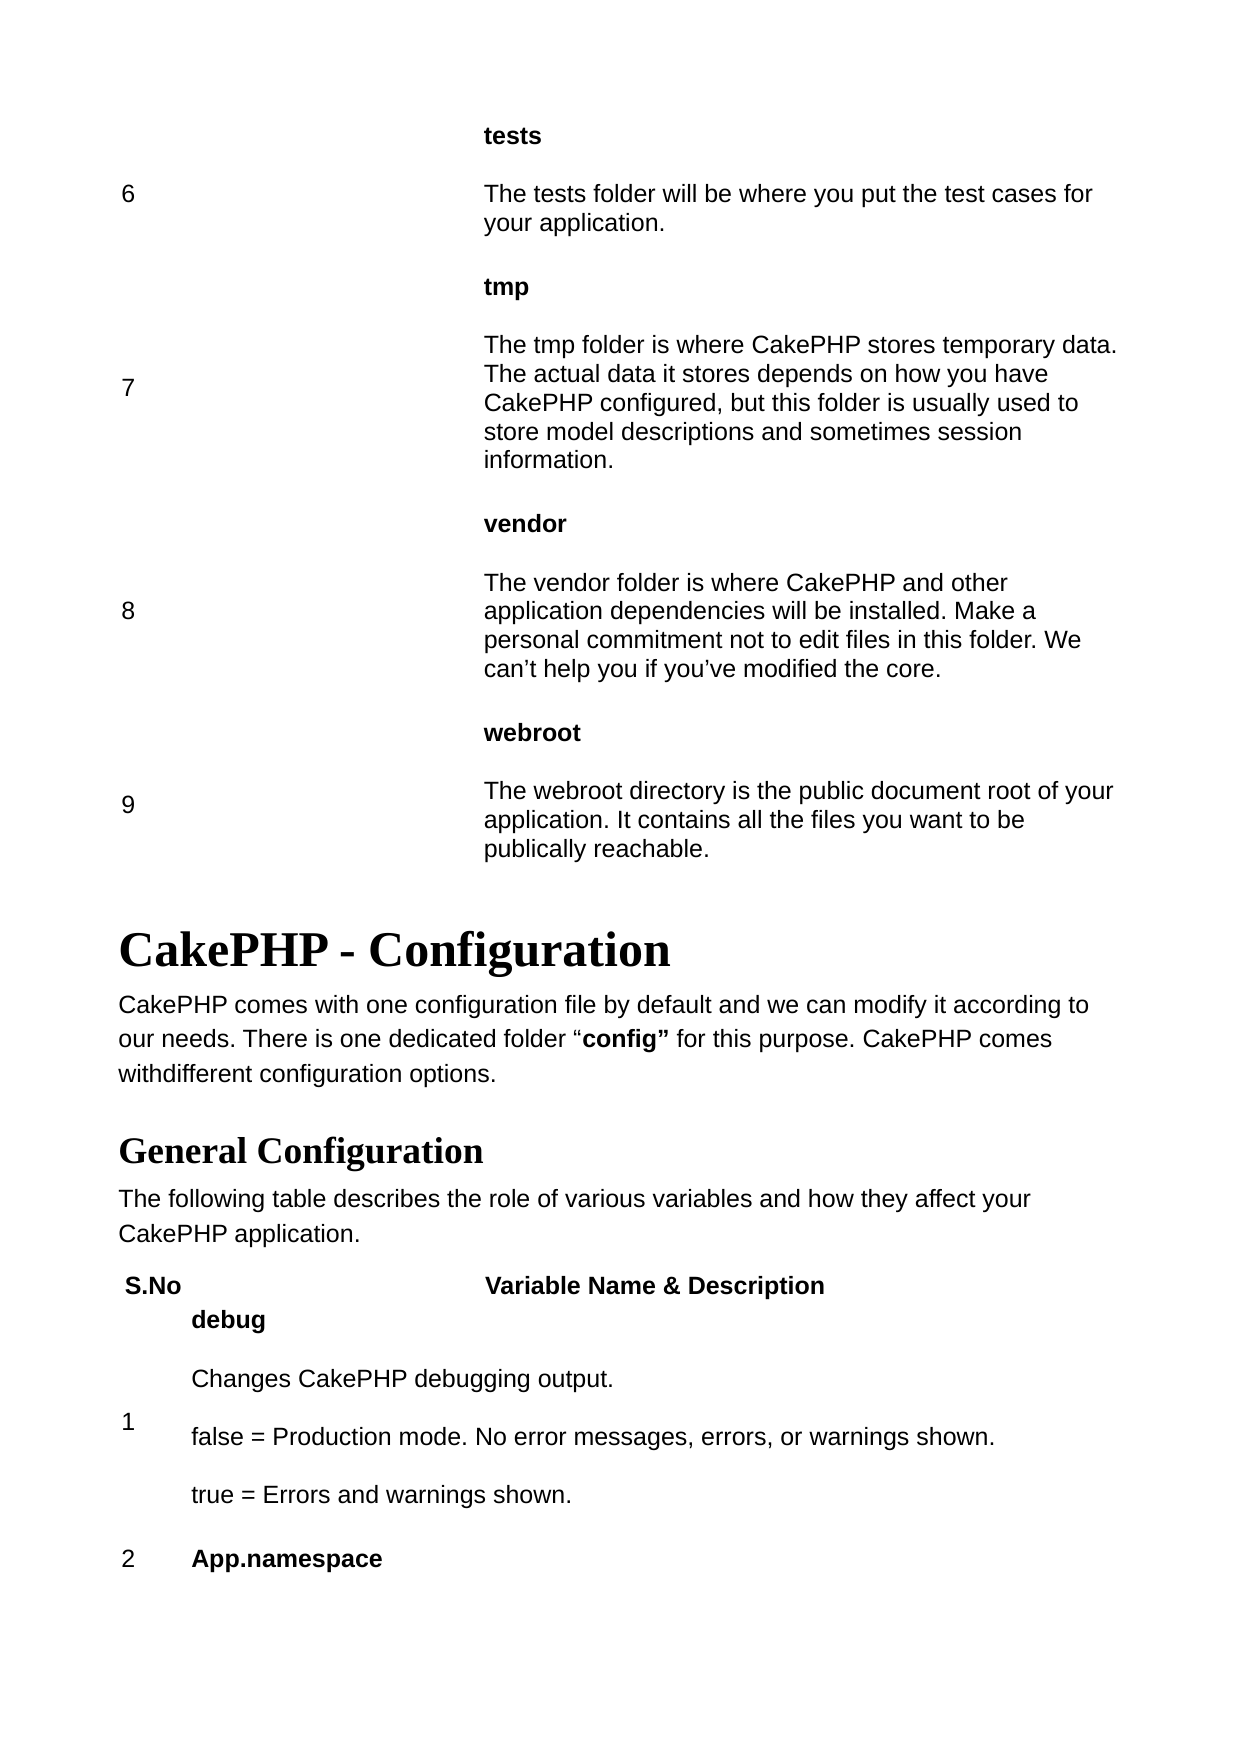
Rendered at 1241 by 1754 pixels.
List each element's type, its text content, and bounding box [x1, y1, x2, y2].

table_header S.No [118, 1268, 188, 1302]
table_cell 6 [118, 118, 481, 269]
subtitle CakePHP - Configuration [118, 920, 1122, 977]
table_cell 1 [118, 1303, 188, 1541]
table_header Variable Name & Description [188, 1268, 1122, 1302]
table_cell 2 [118, 1541, 188, 1605]
table_cell webroot The webroot directory is the public document root of your application. It contains all the files you want to be publically reachable. [481, 715, 1122, 895]
table_cell 9 [118, 715, 481, 895]
table_cell vendor The vendor folder is where CakePHP and other application dependencies will be installed. Make a personal commitment not to edit files in this folder. We can’t help you if you’ve modified the core. [481, 506, 1122, 715]
text CakePHP comes with one configuration file by default and we can modify it according to our needs. There is one dedicated folder “config” for this purpose. CakePHP comes withdifferent configuration options. [118, 990, 1122, 1087]
text The following table describes the role of various variables and how they affect your CakePHP application. [118, 1184, 1122, 1247]
table_cell tests The tests folder will be where you put the test cases for your application. [481, 118, 1122, 269]
table_cell 7 [118, 269, 481, 506]
table_cell debug Changes CakePHP debugging output. false = Production mode. No error messages, errors, or warnings shown. true = Errors and warnings shown. [188, 1303, 1122, 1541]
table_cell tmp The tmp folder is where CakePHP stores temporary data. The actual data it stores depends on how you have CakePHP configured, but this folder is usually used to store model descriptions and sometimes session information. [481, 269, 1122, 506]
subtitle General Configuration [118, 1129, 1122, 1172]
table_cell App.namespace [188, 1541, 1122, 1605]
table_cell 8 [118, 506, 481, 715]
